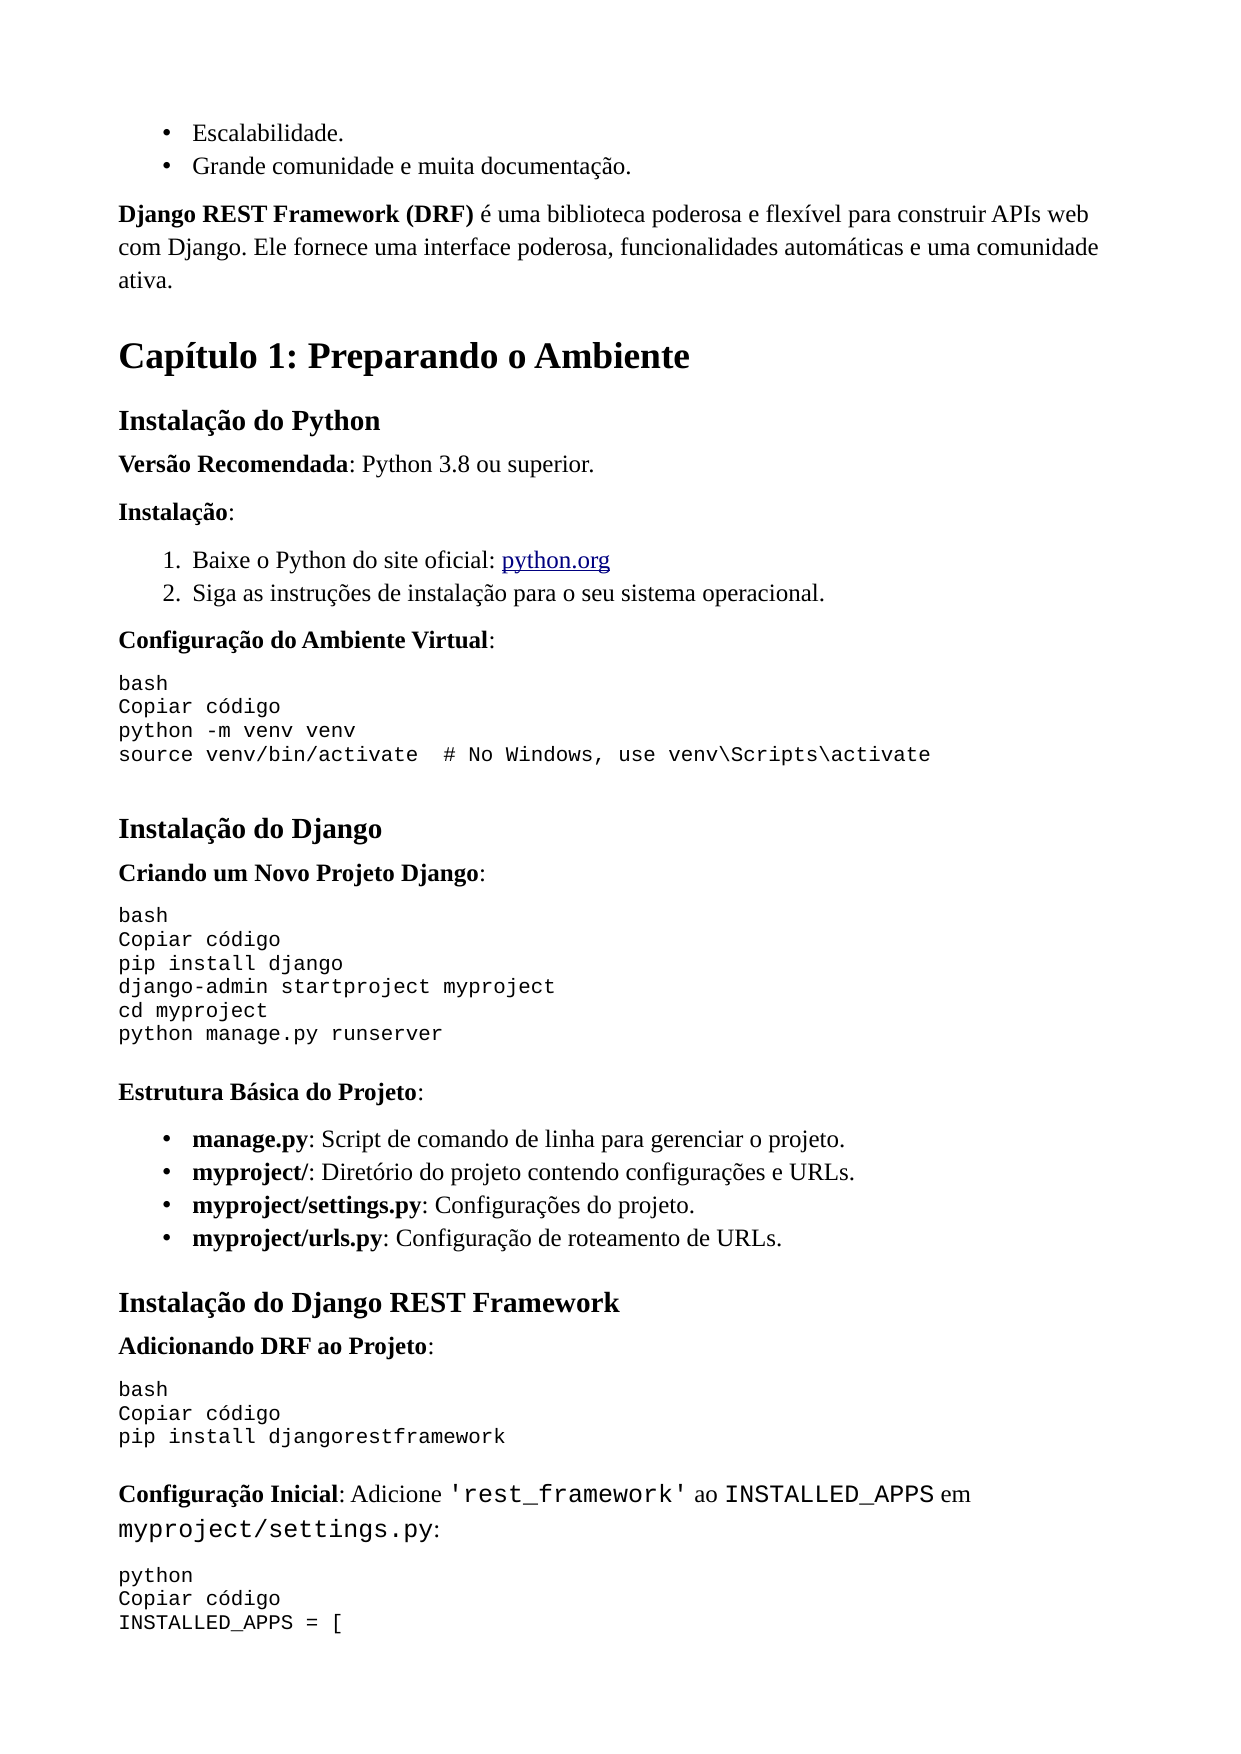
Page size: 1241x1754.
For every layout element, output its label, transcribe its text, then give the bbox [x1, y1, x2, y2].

text bash [118, 673, 1122, 697]
text python [118, 1564, 1122, 1588]
list Siga as instruções de instalação para o seu sistema operacional. [162, 578, 1122, 606]
text Configuração Inicial: Adicione 'rest_framework' ao INSTALLED_APPS em myproject/settings.py: [118, 1479, 1122, 1545]
text Instalação: [118, 497, 1122, 526]
text Copiar código [118, 1403, 1122, 1426]
text django-admin startproject myproject [118, 976, 1122, 1000]
text bash [118, 905, 1122, 929]
text Versão Recomendada: Python 3.8 ou superior. [118, 449, 1122, 478]
list myproject/settings.py: Configurações do projeto. [162, 1190, 1122, 1219]
text Estrutura Básica do Projeto: [118, 1077, 1122, 1105]
text Copiar código [118, 1588, 1122, 1612]
subtitle Capítulo 1: Preparando o Ambiente [118, 333, 1122, 376]
text cd myproject [118, 1000, 1122, 1023]
text Copiar código [118, 697, 1122, 720]
list manage.py: Script de comando de linha para gerenciar o projeto. [162, 1124, 1122, 1153]
text source venv/bin/activate # No Windows, use venv\Scripts\activate [118, 744, 1122, 767]
text bash [118, 1379, 1122, 1403]
text Django REST Framework (DRF) é uma biblioteca poderosa e flexível para construir APIs web com Django. Ele fornece uma interface poderosa, funcionalidades automáticas e uma comunidade ativa. [118, 199, 1122, 293]
list Baixe o Python do site oficial: python.org [162, 545, 1122, 573]
text Configuração do Ambiente Virtual: [118, 625, 1122, 654]
text Adicionando DRF ao Projeto: [118, 1331, 1122, 1360]
text Copiar código [118, 929, 1122, 952]
text INSTALLED_APPS = [ [118, 1612, 1122, 1636]
text pip install django [118, 952, 1122, 976]
list Grande comunidade e muita documentação. [162, 151, 1122, 180]
list myproject/urls.py: Configuração de roteamento de URLs. [162, 1223, 1122, 1252]
subtitle Instalação do Django [118, 812, 1122, 845]
list Escalabilidade. [162, 118, 1122, 147]
text Criando um Novo Projeto Django: [118, 858, 1122, 886]
list myproject/: Diretório do projeto contendo configurações e URLs. [162, 1157, 1122, 1186]
text python manage.py runserver [118, 1023, 1122, 1047]
subtitle Instalação do Python [118, 403, 1122, 437]
text pip install djangorestframework [118, 1426, 1122, 1450]
subtitle Instalação do Django REST Framework [118, 1285, 1122, 1319]
text python -m venv venv [118, 720, 1122, 744]
